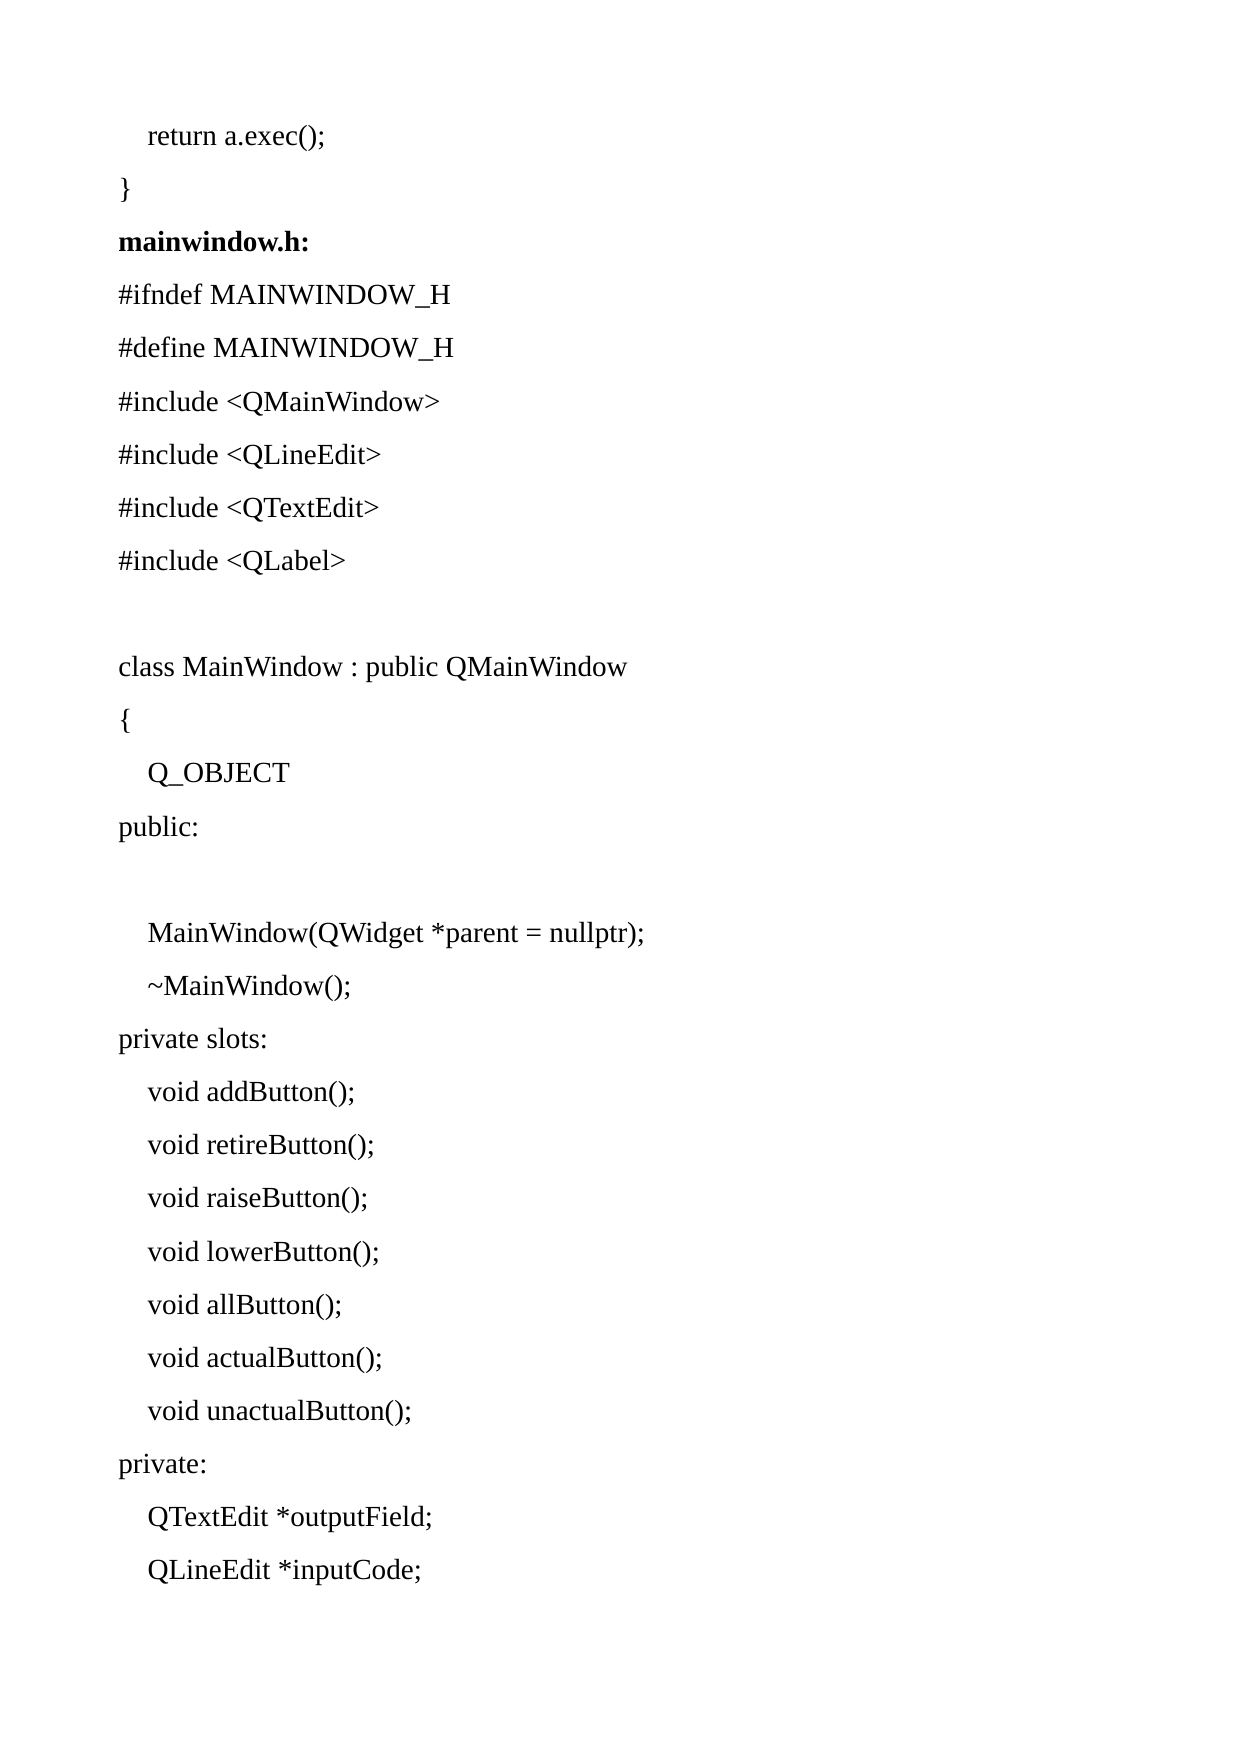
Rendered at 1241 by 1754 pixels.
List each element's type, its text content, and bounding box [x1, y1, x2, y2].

text { [118, 702, 1122, 736]
text public: [118, 809, 1122, 842]
text class MainWindow : public QMainWindow [118, 649, 1122, 683]
text } [118, 171, 1122, 205]
text QTextEdit *outputField; [118, 1499, 1122, 1533]
text #ifndef MAINWINDOW_H [118, 277, 1122, 311]
text MainWindow(QWidget *parent = nullptr); [118, 915, 1122, 948]
text void addButton(); [118, 1074, 1122, 1108]
text Q_OBJECT [118, 756, 1122, 789]
text void lowerButton(); [118, 1234, 1122, 1267]
text ~MainWindow(); [118, 968, 1122, 1002]
text #include <QMainWindow> [118, 384, 1122, 417]
text #define MAINWINDOW_H [118, 331, 1122, 364]
text #include <QLineEdit> [118, 437, 1122, 470]
text void allButton(); [118, 1287, 1122, 1320]
text #include <QLabel> [118, 543, 1122, 577]
text #include <QTextEdit> [118, 490, 1122, 523]
text return a.exec(); [118, 118, 1122, 152]
text mainwindow.h: [118, 224, 1122, 258]
text void raiseButton(); [118, 1181, 1122, 1214]
text void unactualButton(); [118, 1393, 1122, 1427]
text QLineEdit *inputCode; [118, 1552, 1122, 1586]
text void retireButton(); [118, 1127, 1122, 1161]
text private slots: [118, 1021, 1122, 1055]
text private: [118, 1446, 1122, 1480]
text void actualButton(); [118, 1340, 1122, 1373]
